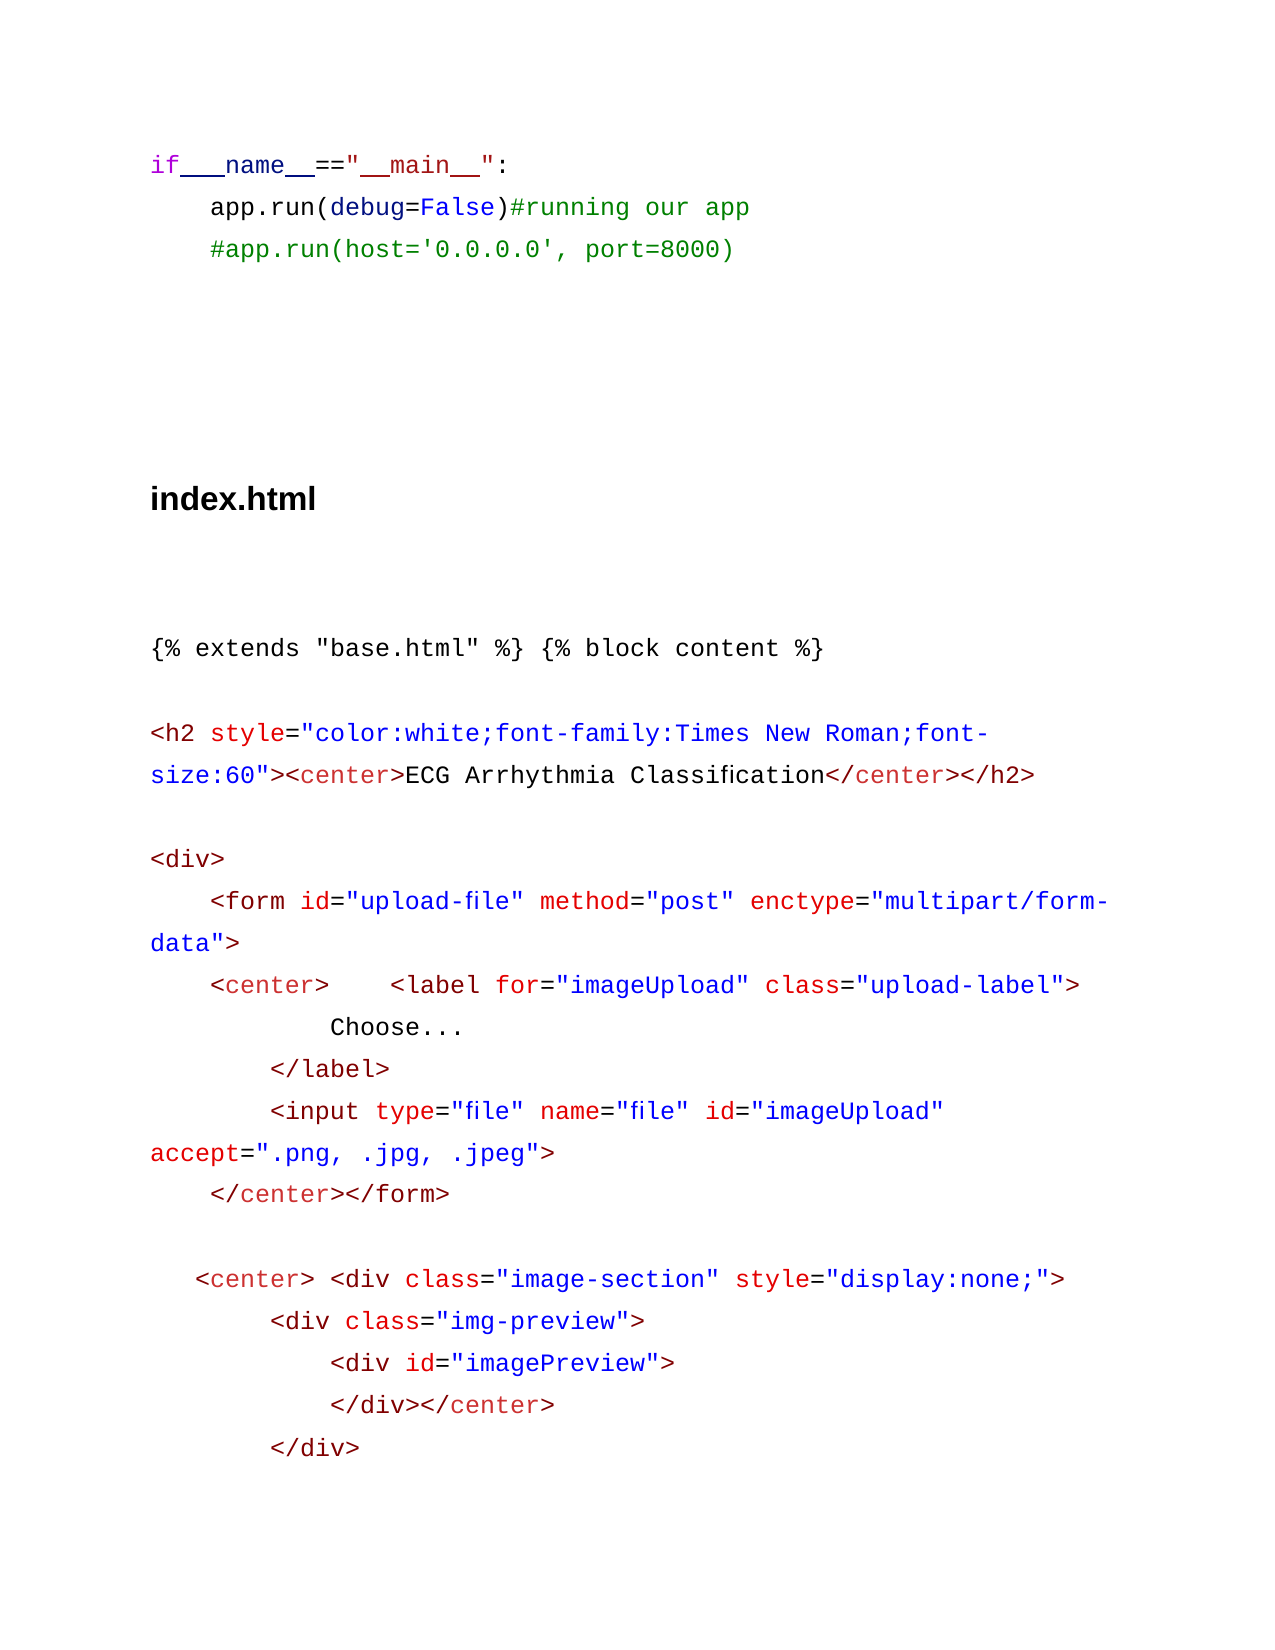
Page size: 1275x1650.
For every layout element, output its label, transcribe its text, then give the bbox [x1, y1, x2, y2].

text <div> [150, 846, 1275, 875]
text <div id="imagePreview"> [330, 1351, 1275, 1379]
text <input type="ﬁle" name="ﬁle" id="imageUpload" accept=".png, .jpg, .jpeg"> [150, 1098, 946, 1168]
text <h2 style="color:white;font-family:Times New Roman;font- size:60"><center>ECG Arrhythmia Classiﬁcation</center></h2> [150, 720, 1036, 791]
text <center> <label for="imageUpload" class="upload-label"> Choose... [210, 972, 1080, 1043]
text </label> [270, 1056, 1275, 1084]
text {% extends "base.html" %} {% block content %} [150, 636, 1275, 664]
text if name ==" main ": app.run(debug=False)#running our app #app.run(host='0.0.0.0', port=8000) [150, 153, 750, 265]
subtitle index.html [150, 479, 1275, 517]
text <form id="upload-ﬁle" method="post" enctype="multipart/form- data"> [150, 889, 1111, 959]
text </div> [270, 1435, 1275, 1463]
text </center></form> [210, 1182, 1275, 1210]
text <div class="img-preview"> [270, 1308, 1275, 1337]
text <center> <div class="image-section" style="display:none;"> [195, 1266, 1275, 1295]
text </div></center> [330, 1393, 1275, 1421]
